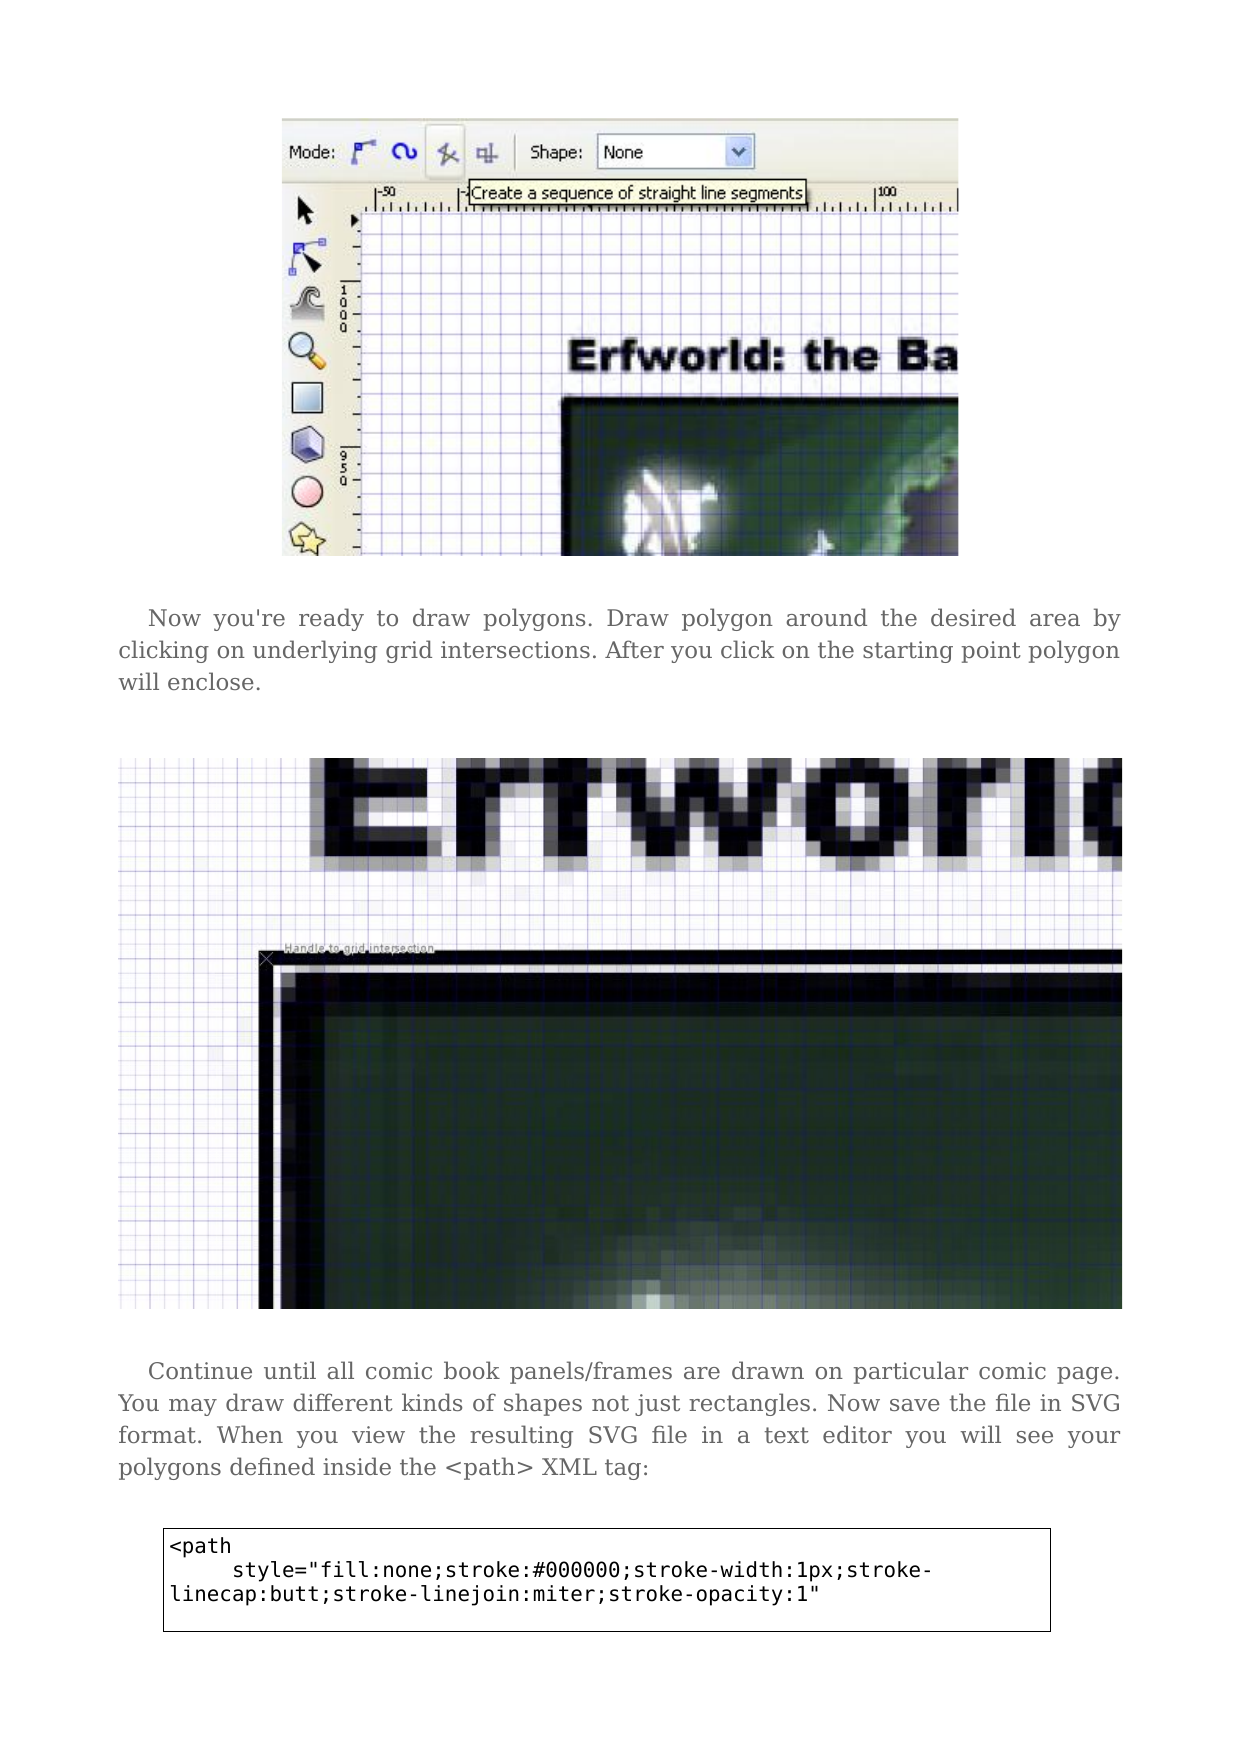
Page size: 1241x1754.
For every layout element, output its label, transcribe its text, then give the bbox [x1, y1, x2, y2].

text Continue until all comic book panels/frames are drawn on particular comic page. You may draw different kinds of shapes not just rectangles. Now save the file in SVG format. When you view the resulting SVG file in a text editor you will see your polygons defined inside the <path> XML tag: [118, 1358, 1122, 1481]
text Now you're ready to draw polygons. Draw polygon around the desired area by clicking on underlying grid intersections. After you click on the starting point polygon will enclose. [118, 605, 1122, 696]
picture [118, 758, 1123, 1309]
picture [281, 118, 959, 556]
table_header <path style="fill:none;stroke:#000000;stroke-width:1px;stroke-linecap:butt;stroke-linejoin:miter;stroke-opacity:1" [164, 1529, 1050, 1631]
